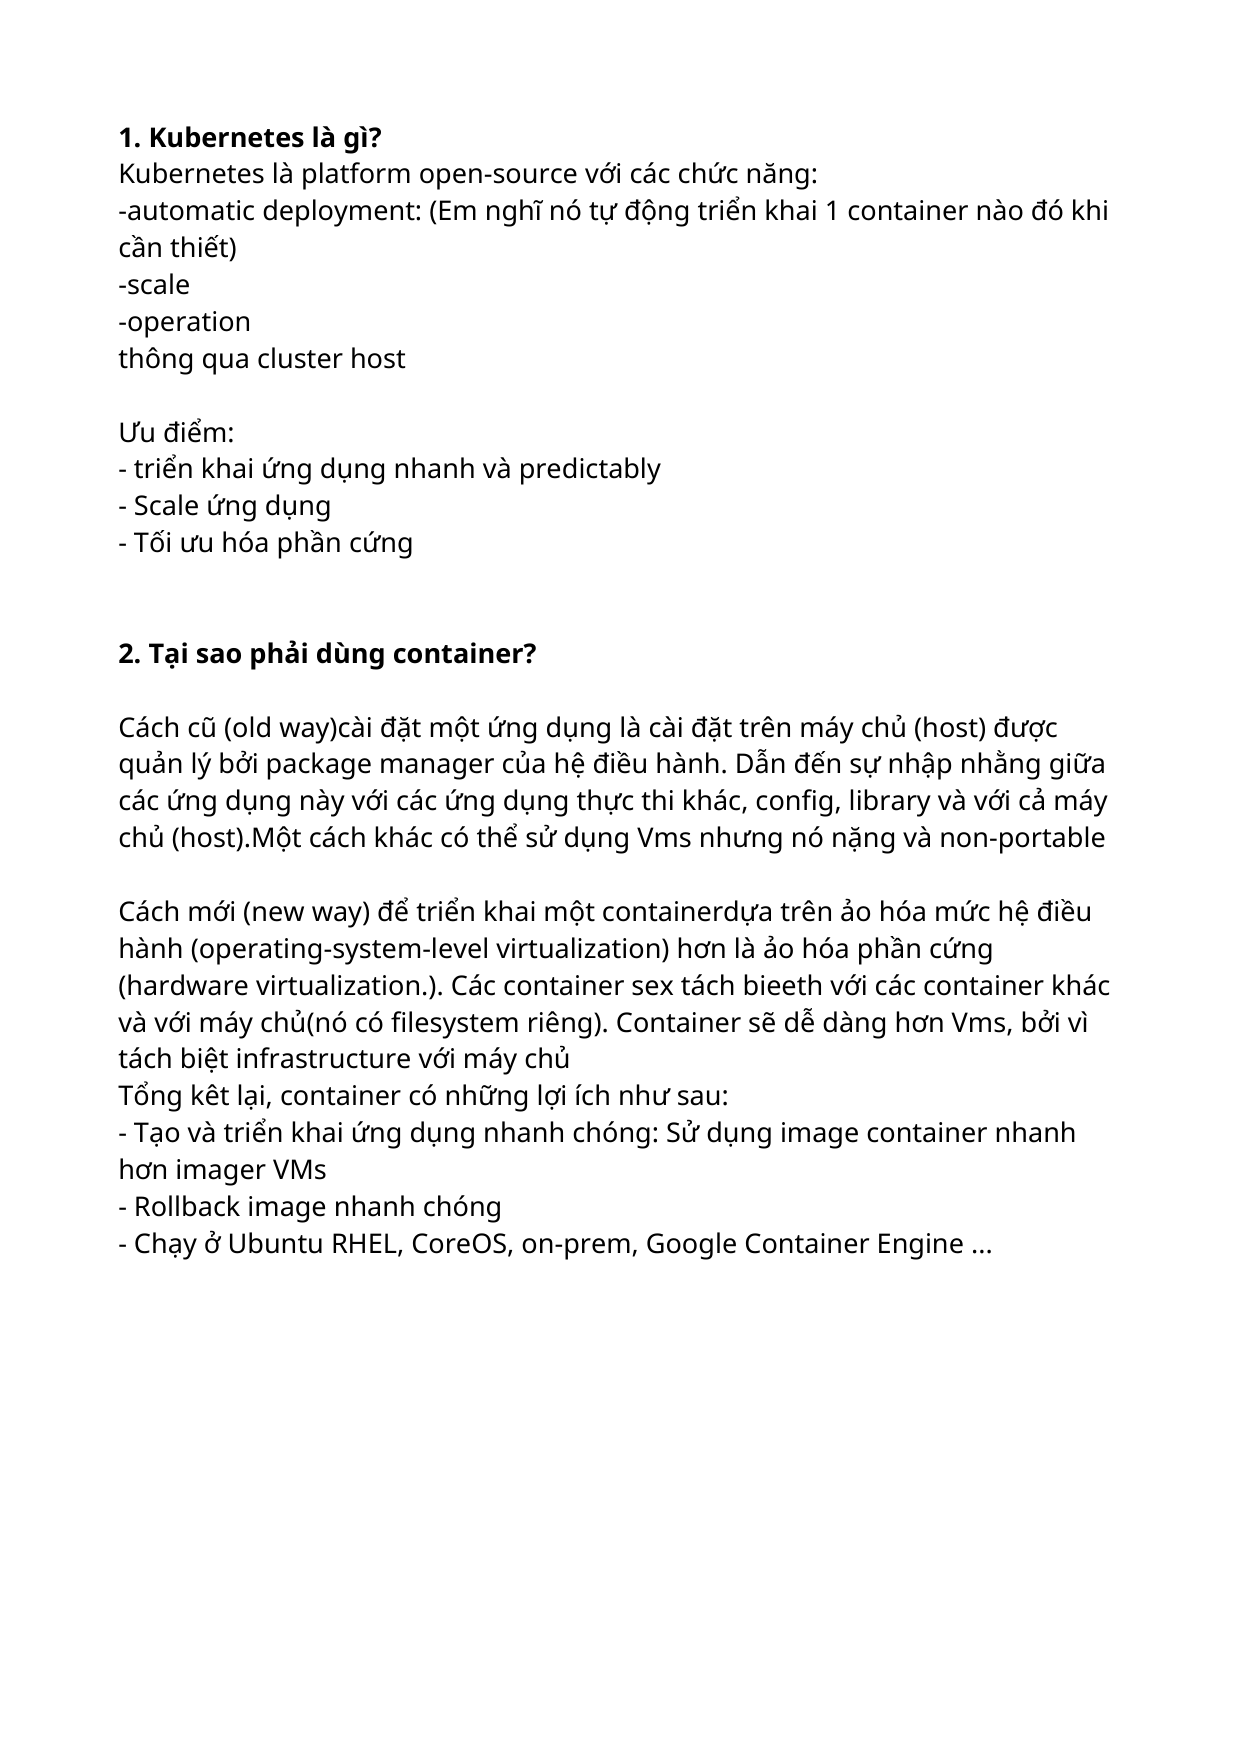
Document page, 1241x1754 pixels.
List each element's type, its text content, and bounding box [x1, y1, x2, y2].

text thông qua cluster host [118, 339, 1122, 376]
text Tổng kêt lại, container có những lợi ích như sau: [118, 1077, 1122, 1114]
text -scale [118, 266, 1122, 302]
text - Scale ứng dụng [118, 487, 1122, 524]
text Kubernetes là platform open-source với các chức năng: [118, 155, 1122, 192]
text - triển khai ứng dụng nhanh và predictably [118, 450, 1122, 487]
text -automatic deployment: (Em nghĩ nó tự động triển khai 1 container nào đó khi cần thiết) [118, 192, 1122, 266]
text Cách cũ (old way)cài đặt một ứng dụng là cài đặt trên máy chủ (host) được quản lý bởi package manager của hệ điều hành. Dẫn đến sự nhập nhằng giữa các ứng dụng này với các ứng dụng thực thi khác, config, library và với cả máy chủ (host).Một cách khác có thể sử dụng Vms nhưng nó nặng và non-portable [118, 708, 1122, 856]
text - Tạo và triển khai ứng dụng nhanh chóng: Sử dụng image container nhanh hơn imager VMs [118, 1114, 1122, 1187]
text - Tối ưu hóa phần cứng [118, 524, 1122, 561]
text 2. Tại sao phải dùng container? [118, 634, 1122, 671]
text -operation [118, 302, 1122, 339]
text Ưu điểm: [118, 413, 1122, 450]
text 1. Kubernetes là gì? [118, 118, 1122, 155]
text - Chạy ở Ubuntu RHEL, CoreOS, on-prem, Google Container Engine ... [118, 1224, 1122, 1261]
text Cách mới (new way) để triển khai một containerdựa trên ảo hóa mức hệ điều hành (operating-system-level virtualization) hơn là ảo hóa phần cứng (hardware virtualization.). Các container sex tách bieeth với các container khác và với máy chủ(nó có filesystem riêng). Container sẽ dễ dàng hơn Vms, bởi vì tách biệt infrastructure với máy chủ [118, 892, 1122, 1077]
text - Rollback image nhanh chóng [118, 1187, 1122, 1224]
